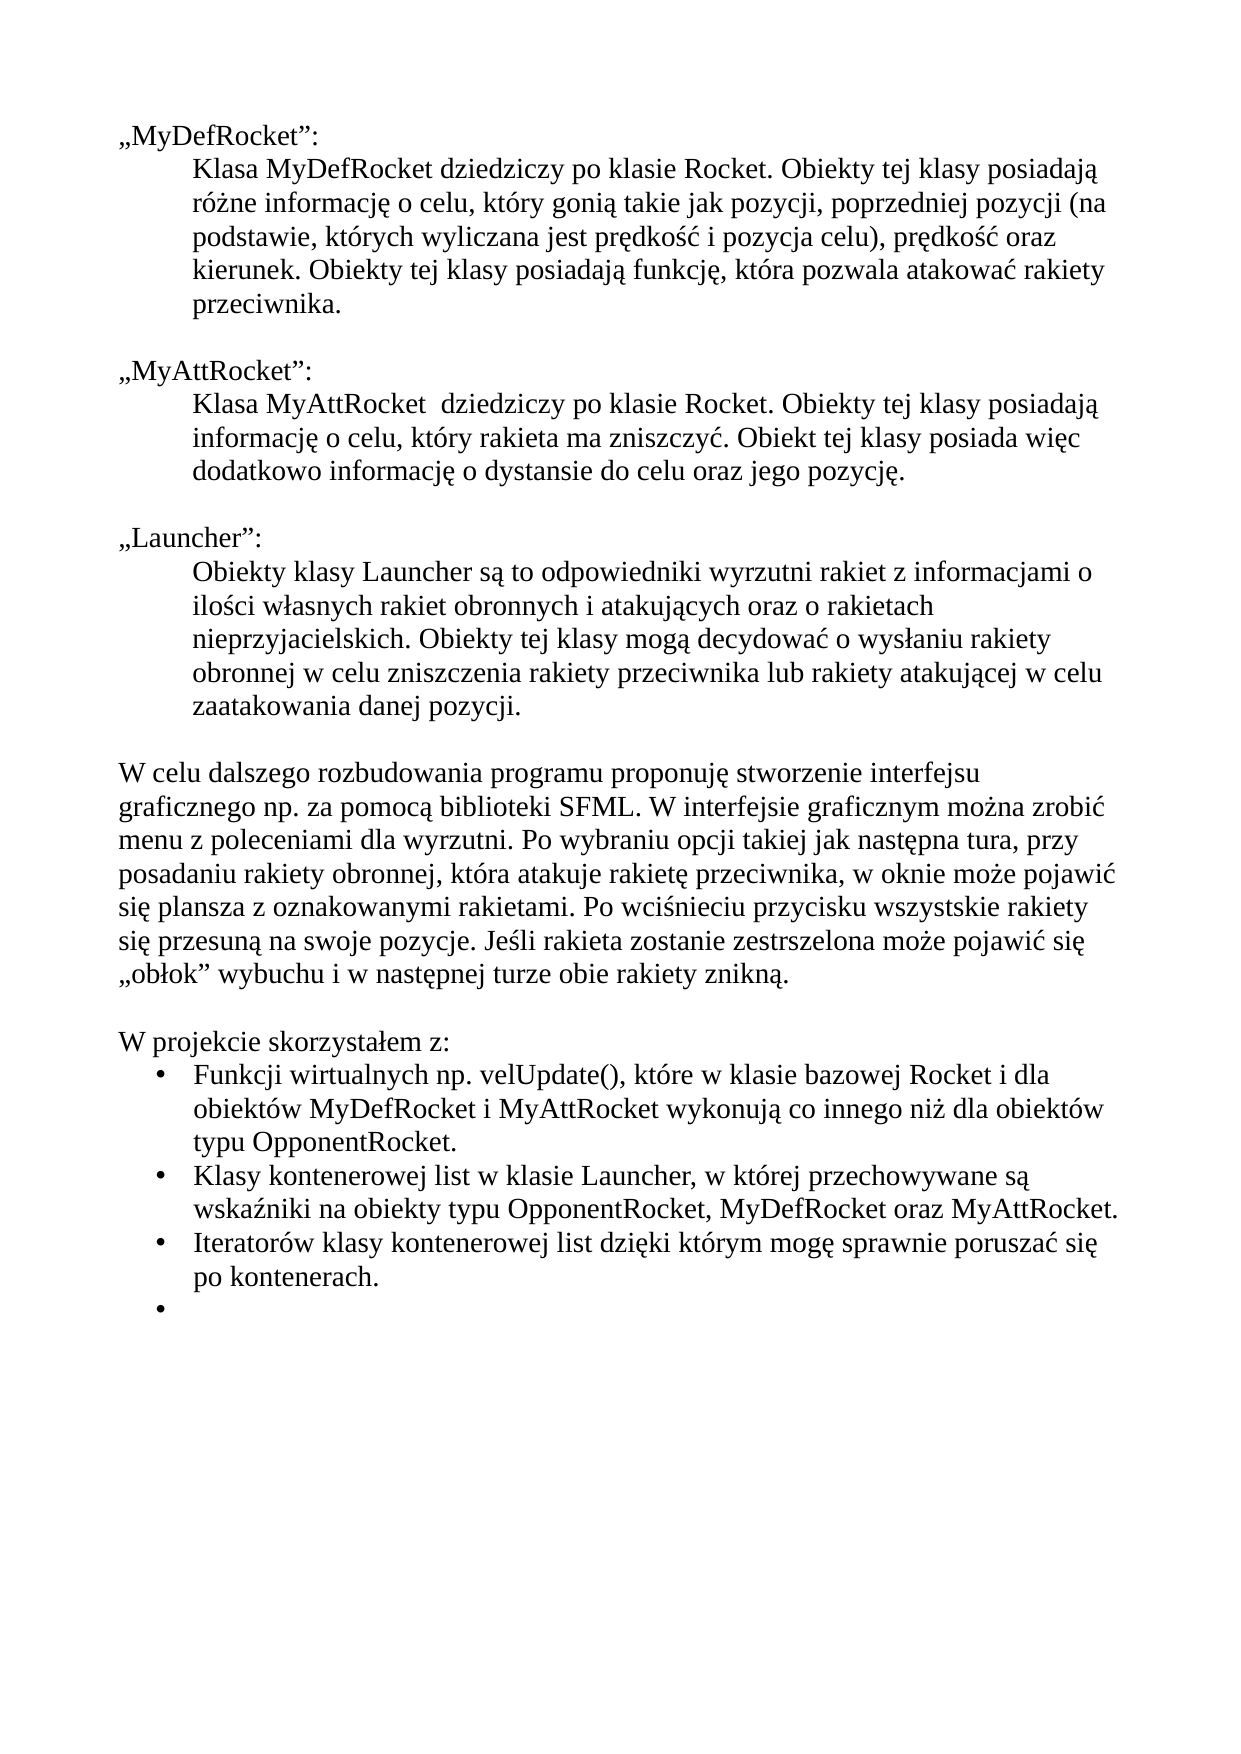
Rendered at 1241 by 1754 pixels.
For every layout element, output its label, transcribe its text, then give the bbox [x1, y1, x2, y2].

text Klasa MyAttRocket dziedziczy po klasie Rocket. Obiekty tej klasy posiadają informację o celu, który rakieta ma zniszczyć. Obiekt tej klasy posiada więc dodatkowo informację o dystansie do celu oraz jego pozycję. [118, 386, 1122, 487]
text „Launcher”: [118, 521, 1122, 554]
text Klasa MyDefRocket dziedziczy po klasie Rocket. Obiekty tej klasy posiadają różne informację o celu, który gonią takie jak pozycji, poprzedniej pozycji (na podstawie, których wyliczana jest prędkość i pozycja celu), prędkość oraz kierunek. Obiekty tej klasy posiadają funkcję, która pozwala atakować rakiety przeciwnika. [118, 152, 1122, 319]
text „MyDefRocket”: [118, 118, 1122, 152]
text Obiekty klasy Launcher są to odpowiedniki wyrzutni rakiet z informacjami o ilości własnych rakiet obronnych i atakujących oraz o rakietach nieprzyjacielskich. Obiekty tej klasy mogą decydować o wysłaniu rakiety obronnej w celu zniszczenia rakiety przeciwnika lub rakiety atakującej w celu zaatakowania danej pozycji. [118, 554, 1122, 722]
text W projekcie skorzystałem z: [118, 1024, 1122, 1057]
list Funkcji wirtualnych np. velUpdate(), które w klasie bazowej Rocket i dla obiektów MyDefRocket i MyAttRocket wykonują co innego niż dla obiektów typu OpponentRocket. [156, 1057, 1122, 1158]
text W celu dalszego rozbudowania programu proponuję stworzenie interfejsu graficznego np. za pomocą biblioteki SFML. W interfejsie graficznym można zrobić menu z poleceniami dla wyrzutni. Po wybraniu opcji takiej jak następna tura, przy posadaniu rakiety obronnej, która atakuje rakietę przeciwnika, w oknie może pojawić się plansza z oznakowanymi rakietami. Po wciśnieciu przycisku wszystskie rakiety się przesuną na swoje pozycje. Jeśli rakieta zostanie zestrszelona może pojawić się „obłok” wybuchu i w następnej turze obie rakiety znikną. [118, 755, 1122, 990]
list Iteratorów klasy kontenerowej list dzięki którym mogę sprawnie poruszać się po kontenerach. [156, 1225, 1122, 1292]
list Klasy kontenerowej list w klasie Launcher, w której przechowywane są wskaźniki na obiekty typu OpponentRocket, MyDefRocket oraz MyAttRocket. [156, 1158, 1122, 1225]
text „MyAttRocket”: [118, 353, 1122, 386]
